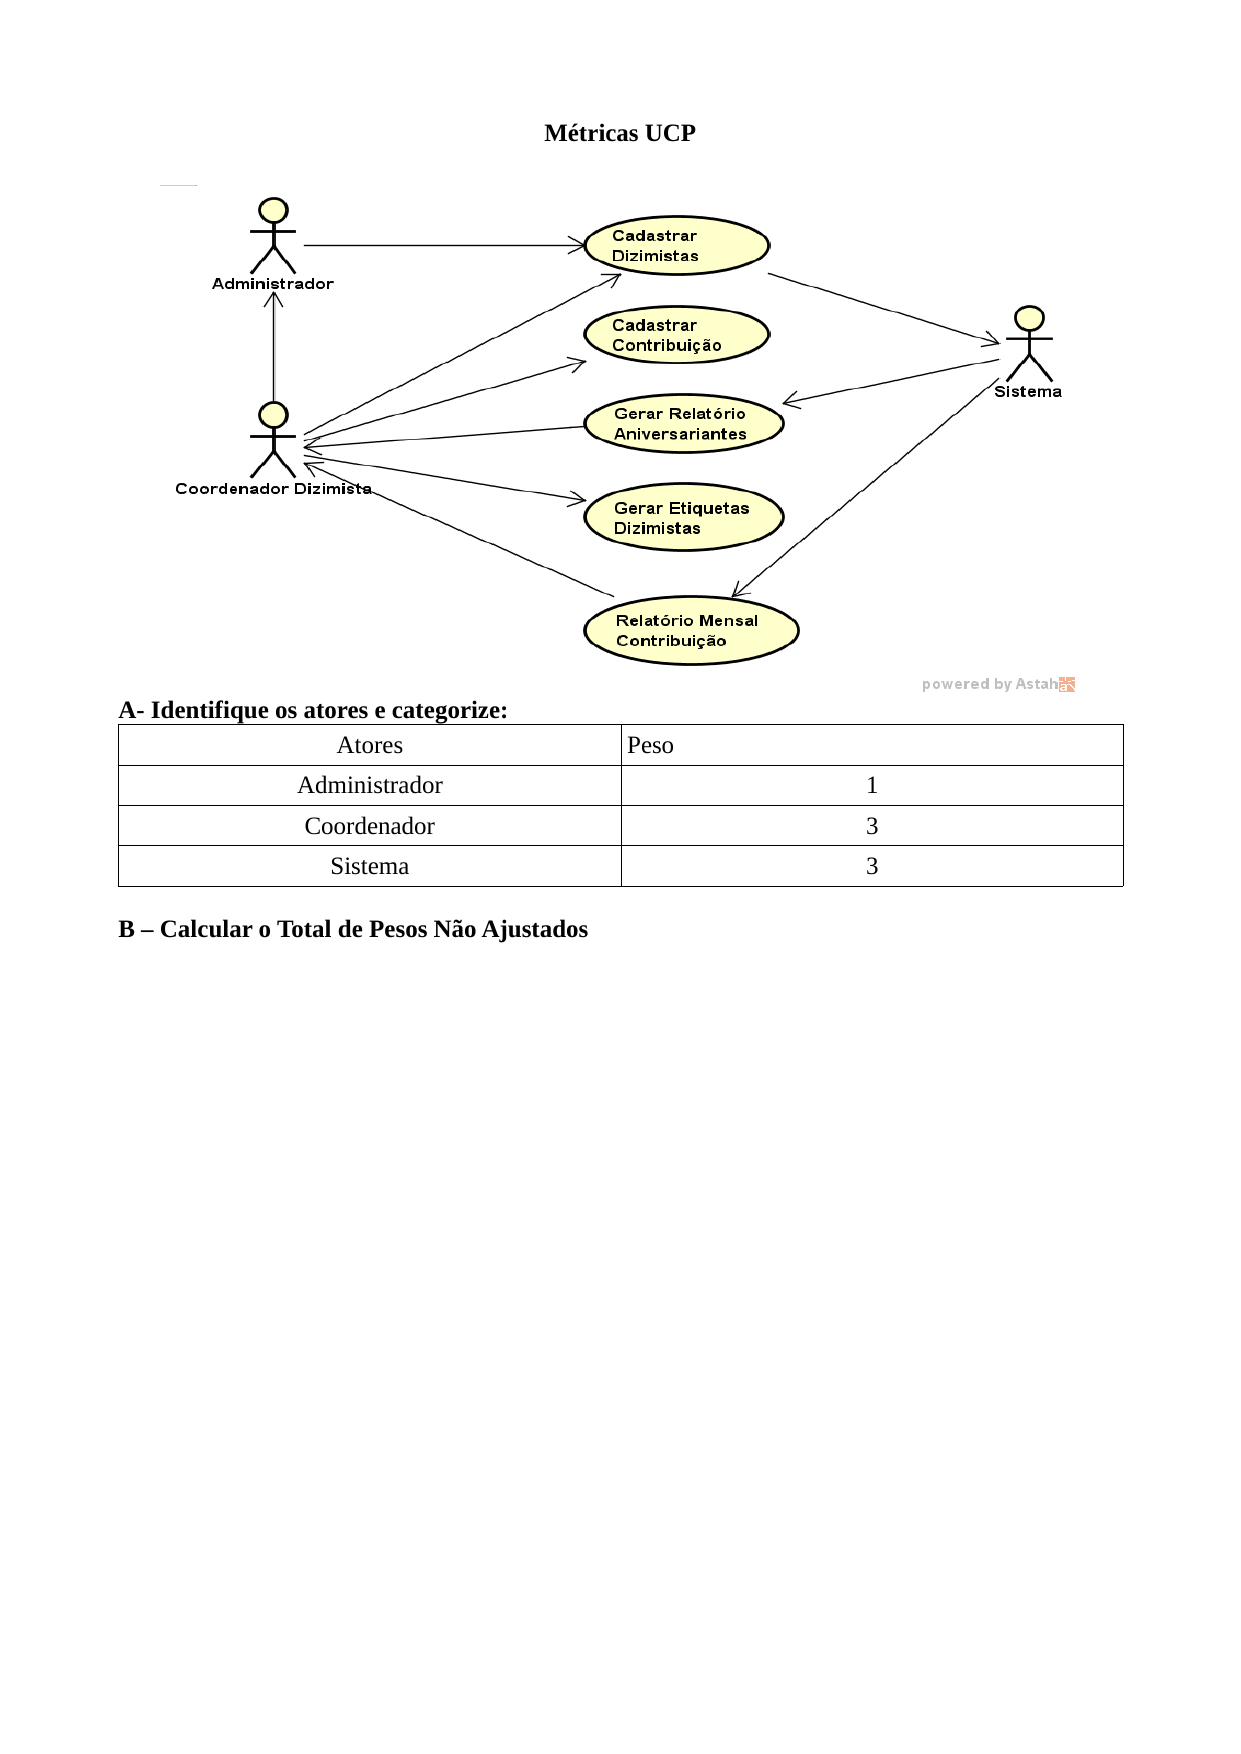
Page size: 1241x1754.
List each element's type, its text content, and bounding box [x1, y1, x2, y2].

table_cell Coordenador [119, 806, 621, 845]
text B – Calcular o Total de Pesos Não Ajustados [118, 914, 1122, 943]
table_cell Sistema [119, 846, 621, 886]
text A- Identifique os atores e categorize: [118, 176, 1122, 724]
table_cell 3 [622, 846, 1123, 886]
text Métricas UCP [118, 118, 1122, 147]
table_header Peso [622, 725, 1123, 765]
table_cell 1 [622, 766, 1123, 805]
table_cell Administrador [119, 766, 621, 805]
table_cell 3 [622, 806, 1123, 845]
table_header Atores [119, 725, 621, 765]
